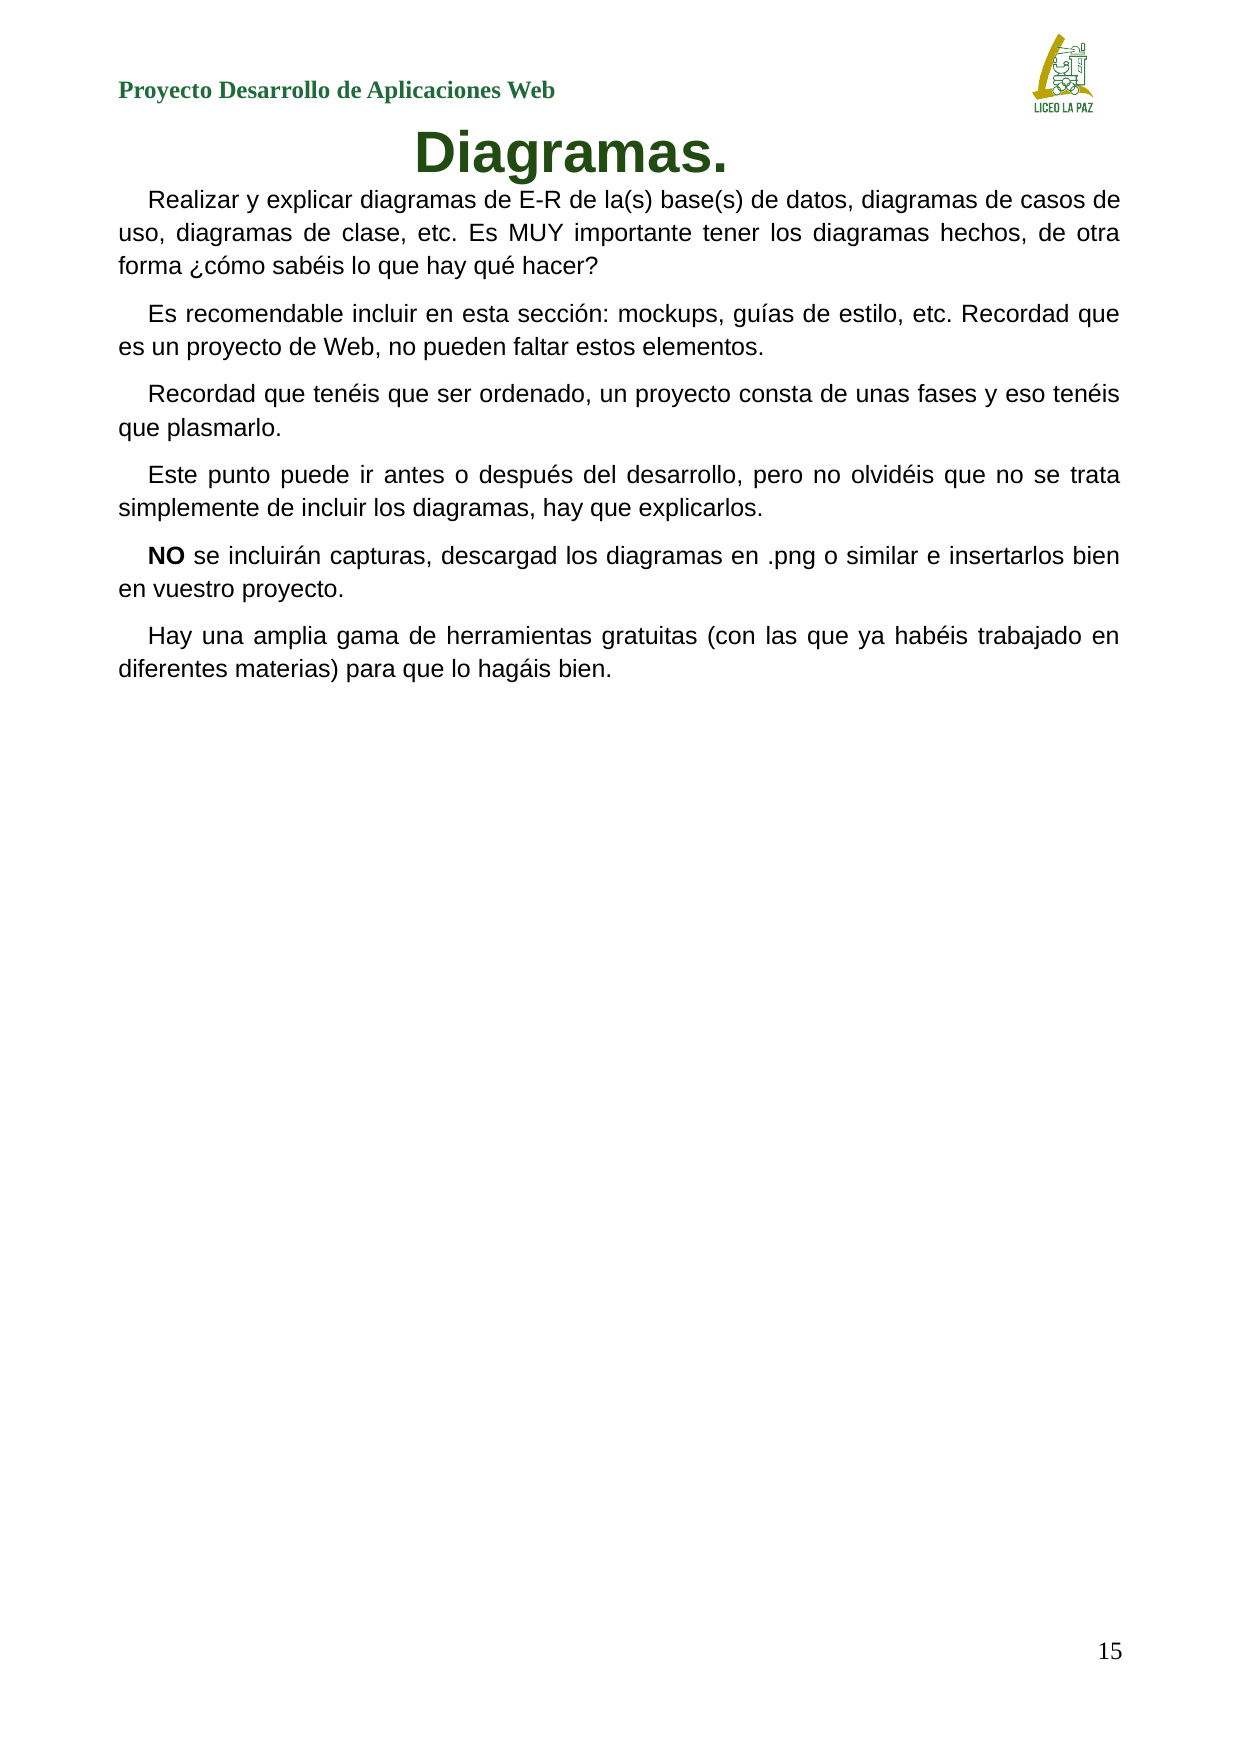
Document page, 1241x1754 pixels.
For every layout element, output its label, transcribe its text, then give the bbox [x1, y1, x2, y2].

text Hay una amplia gama de herramientas gratuitas (con las que ya habéis trabajado en diferentes materias) para que lo hagáis bien. [118, 621, 1122, 683]
subtitle Diagramas. [118, 118, 1122, 185]
text Realizar y explicar diagramas de E-R de la(s) base(s) de datos, diagramas de casos de uso, diagramas de clase, etc. Es MUY importante tener los diagramas hechos, de otra forma ¿cómo sabéis lo que hay qué hacer? [118, 185, 1122, 280]
text Este punto puede ir antes o después del desarrollo, pero no olvidéis que no se trata simplemente de incluir los diagramas, hay que explicarlos. [118, 460, 1122, 522]
text Es recomendable incluir en esta sección: mockups, guías de estilo, etc. Recordad que es un proyecto de Web, no pueden faltar estos elementos. [118, 299, 1122, 361]
picture [1025, 26, 1100, 121]
text Recordad que tenéis que ser ordenado, un proyecto consta de unas fases y eso tenéis que plasmarlo. [118, 379, 1122, 441]
text NO se incluirán capturas, descargad los diagramas en .png o similar e insertarlos bien en vuestro proyecto. [118, 541, 1122, 602]
